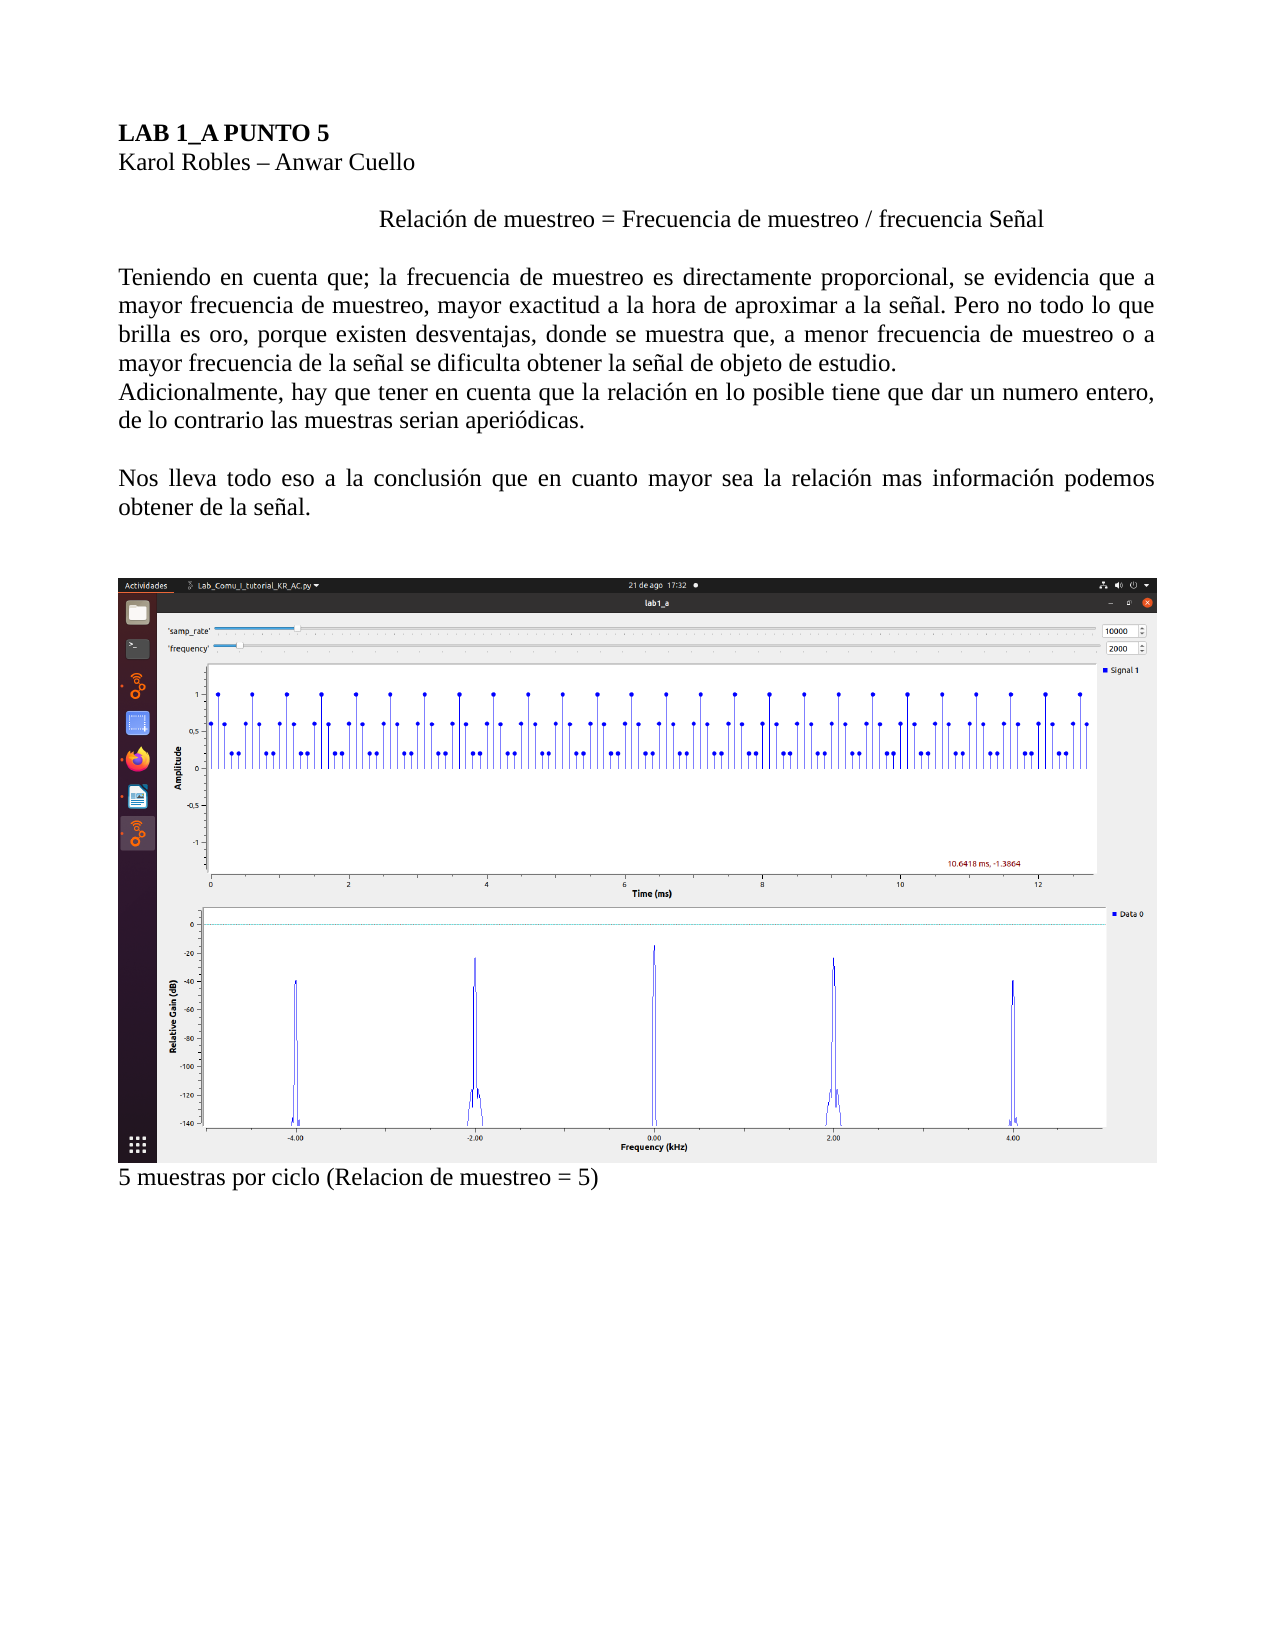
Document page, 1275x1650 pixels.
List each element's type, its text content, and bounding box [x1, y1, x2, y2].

picture [118, 578, 1157, 1163]
text 5 muestras por ciclo (Relacion de muestreo = 5) [118, 1163, 1157, 1191]
text Adicionalmente, hay que tener en cuenta que la relación en lo posible tiene que dar un numero entero, de lo contrario las muestras serian aperiódicas. [118, 377, 1157, 434]
text LAB 1_A PUNTO 5 [118, 118, 1157, 147]
text Nos lleva todo eso a la conclusión que en cuanto mayor sea la relación mas información podemos obtener de la señal. [118, 463, 1157, 521]
text Relación de muestreo = Frecuencia de muestreo / frecuencia Señal [118, 204, 1157, 233]
text Karol Robles – Anwar Cuello [118, 147, 1157, 176]
text Teniendo en cuenta que; la frecuencia de muestreo es directamente proporcional, se evidencia que a mayor frecuencia de muestreo, mayor exactitud a la hora de aproximar a la señal. Pero no todo lo que brilla es oro, porque existen desventajas, donde se muestra que, a menor frecuencia de muestreo o a mayor frecuencia de la señal se dificulta obtener la señal de objeto de estudio. [118, 262, 1157, 377]
